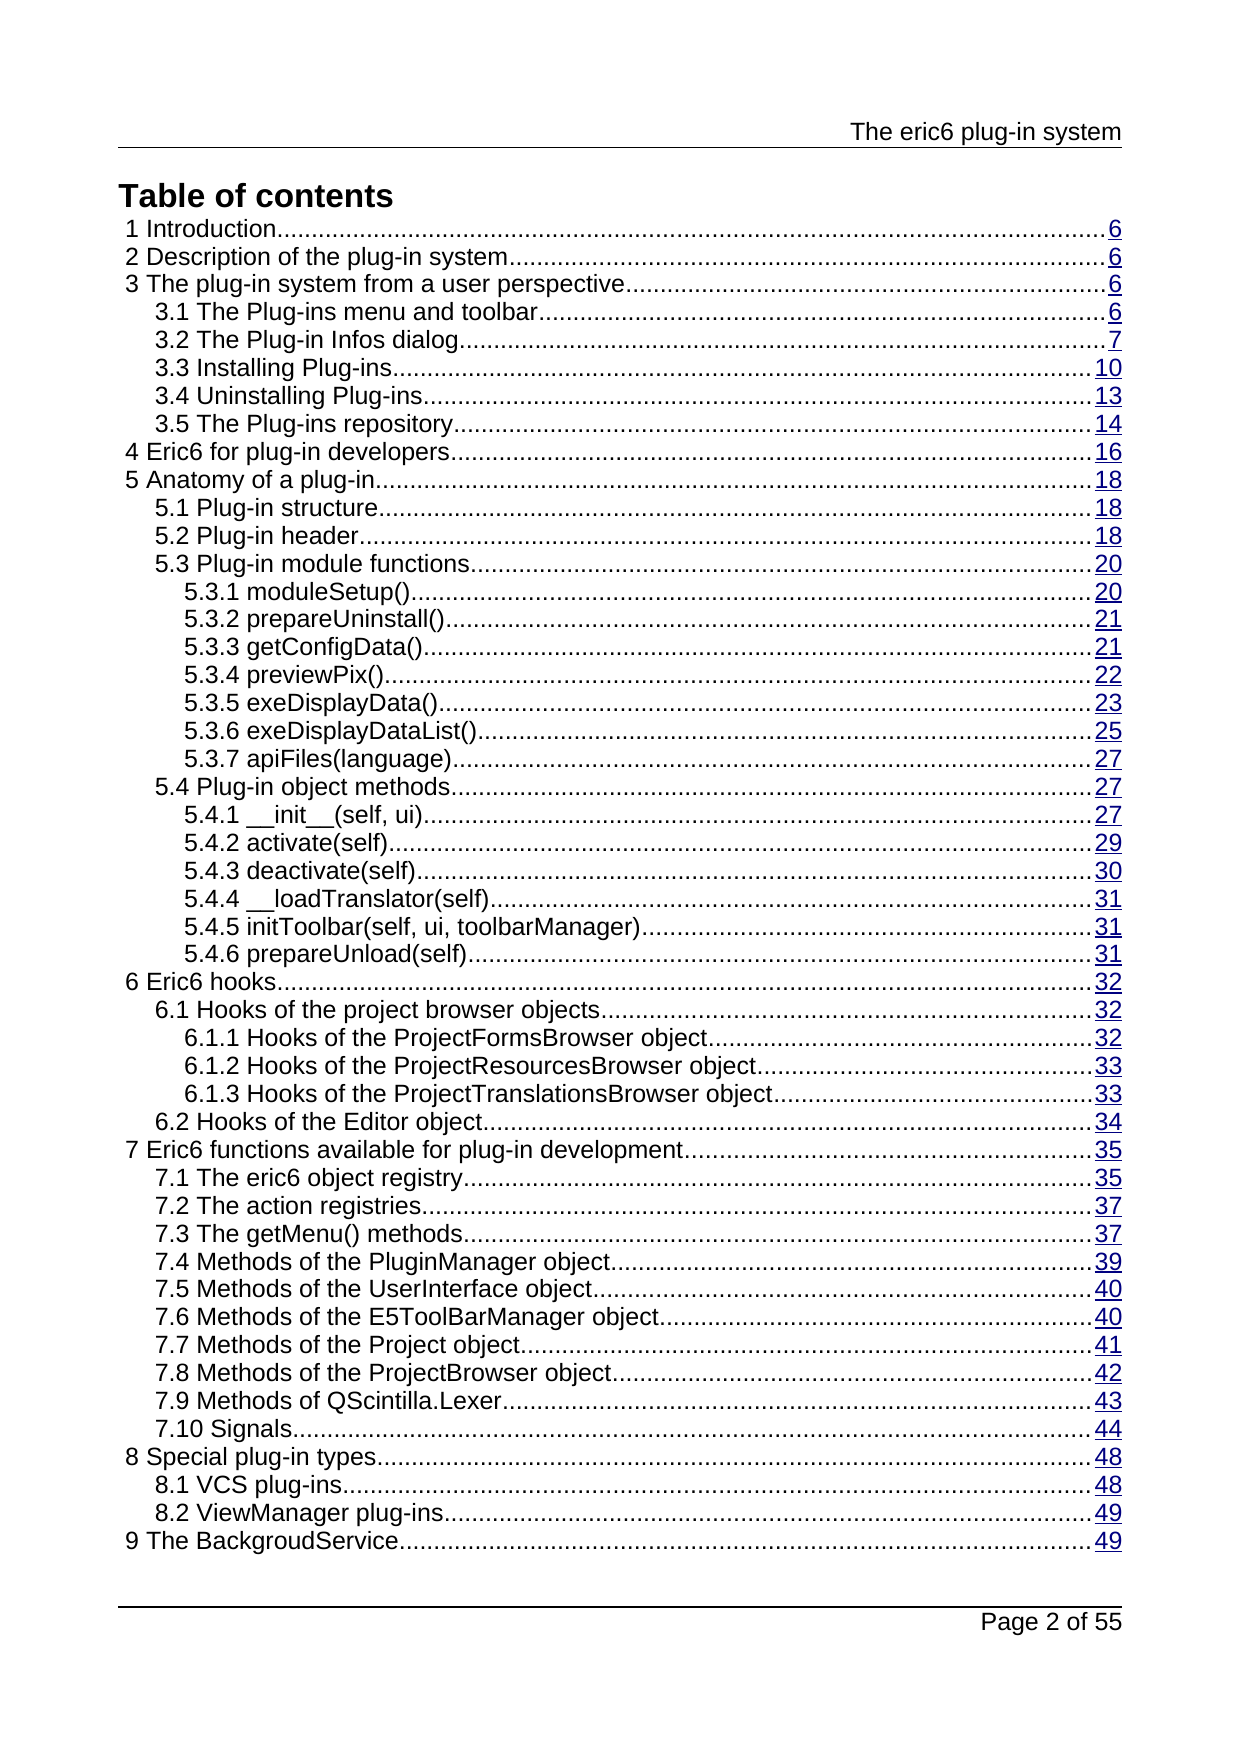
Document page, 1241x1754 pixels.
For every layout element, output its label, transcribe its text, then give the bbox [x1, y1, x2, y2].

text 5.3.4 previewPix() 22 [177, 661, 1122, 689]
text 3.4 Uninstalling Plug-ins 13 [148, 382, 1122, 410]
text 3 The plug-in system from a user perspective 6 [118, 270, 1122, 298]
text 4 Eric6 for plug-in developers 16 [118, 438, 1122, 466]
text 7 Eric6 functions available for plug-in development 35 [118, 1136, 1122, 1163]
text 7.8 Methods of the ProjectBrowser object 42 [148, 1359, 1122, 1387]
text 7.9 Methods of QScintilla.Lexer 43 [148, 1387, 1122, 1415]
text 5.4.2 activate(self) 29 [177, 828, 1122, 856]
text 6.1.2 Hooks of the ProjectResourcesBrowser object 33 [177, 1052, 1122, 1080]
text 5.2 Plug-in header 18 [148, 521, 1122, 549]
text 1 Introduction 6 [118, 214, 1122, 242]
text 2 Description of the plug-in system 6 [118, 242, 1122, 270]
text 7.3 The getMenu() methods 37 [148, 1219, 1122, 1247]
text 8.1 VCS plug-ins 48 [148, 1471, 1122, 1498]
text 5 Anatomy of a plug-in 18 [118, 466, 1122, 493]
text 9 The BackgroudService 49 [118, 1526, 1122, 1554]
text 5.4.4 __loadTranslator(self) 31 [177, 884, 1122, 912]
text 3.2 The Plug-in Infos dialog 7 [148, 326, 1122, 354]
text 6.1 Hooks of the project browser objects 32 [148, 996, 1122, 1024]
text 7.5 Methods of the UserInterface object 40 [148, 1275, 1122, 1303]
text 5.3.6 exeDisplayDataList() 25 [177, 717, 1122, 745]
subtitle Table of contents [118, 177, 1122, 214]
text 3.1 The Plug-ins menu and toolbar 6 [148, 298, 1122, 326]
text 8 Special plug-in types 48 [118, 1443, 1122, 1471]
text 7.10 Signals 44 [148, 1415, 1122, 1443]
text 5.1 Plug-in structure 18 [148, 493, 1122, 521]
text 6.1.3 Hooks of the ProjectTranslationsBrowser object 33 [177, 1080, 1122, 1108]
text 5.3.7 apiFiles(language) 27 [177, 745, 1122, 773]
text 3.3 Installing Plug-ins 10 [148, 354, 1122, 382]
text 5.4.5 initToolbar(self, ui, toolbarManager) 31 [177, 912, 1122, 940]
text 7.7 Methods of the Project object 41 [148, 1331, 1122, 1359]
text 7.6 Methods of the E5ToolBarManager object 40 [148, 1303, 1122, 1331]
text 6.2 Hooks of the Editor object 34 [148, 1108, 1122, 1136]
text 5.4.3 deactivate(self) 30 [177, 856, 1122, 884]
text 5.4.1 __init__(self, ui) 27 [177, 801, 1122, 828]
text 5.4.6 prepareUnload(self) 31 [177, 940, 1122, 968]
text 5.3.1 moduleSetup() 20 [177, 577, 1122, 605]
text 6 Eric6 hooks 32 [118, 968, 1122, 996]
text 7.1 The eric6 object registry 35 [148, 1163, 1122, 1191]
text 6.1.1 Hooks of the ProjectFormsBrowser object 32 [177, 1024, 1122, 1052]
text 3.5 The Plug-ins repository 14 [148, 410, 1122, 438]
text 7.2 The action registries 37 [148, 1191, 1122, 1219]
text 5.4 Plug-in object methods 27 [148, 773, 1122, 801]
text 5.3.2 prepareUninstall() 21 [177, 605, 1122, 633]
text 5.3 Plug-in module functions 20 [148, 549, 1122, 577]
text 5.3.5 exeDisplayData() 23 [177, 689, 1122, 717]
text 5.3.3 getConfigData() 21 [177, 633, 1122, 661]
text 7.4 Methods of the PluginManager object 39 [148, 1247, 1122, 1275]
text 8.2 ViewManager plug-ins 49 [148, 1498, 1122, 1526]
